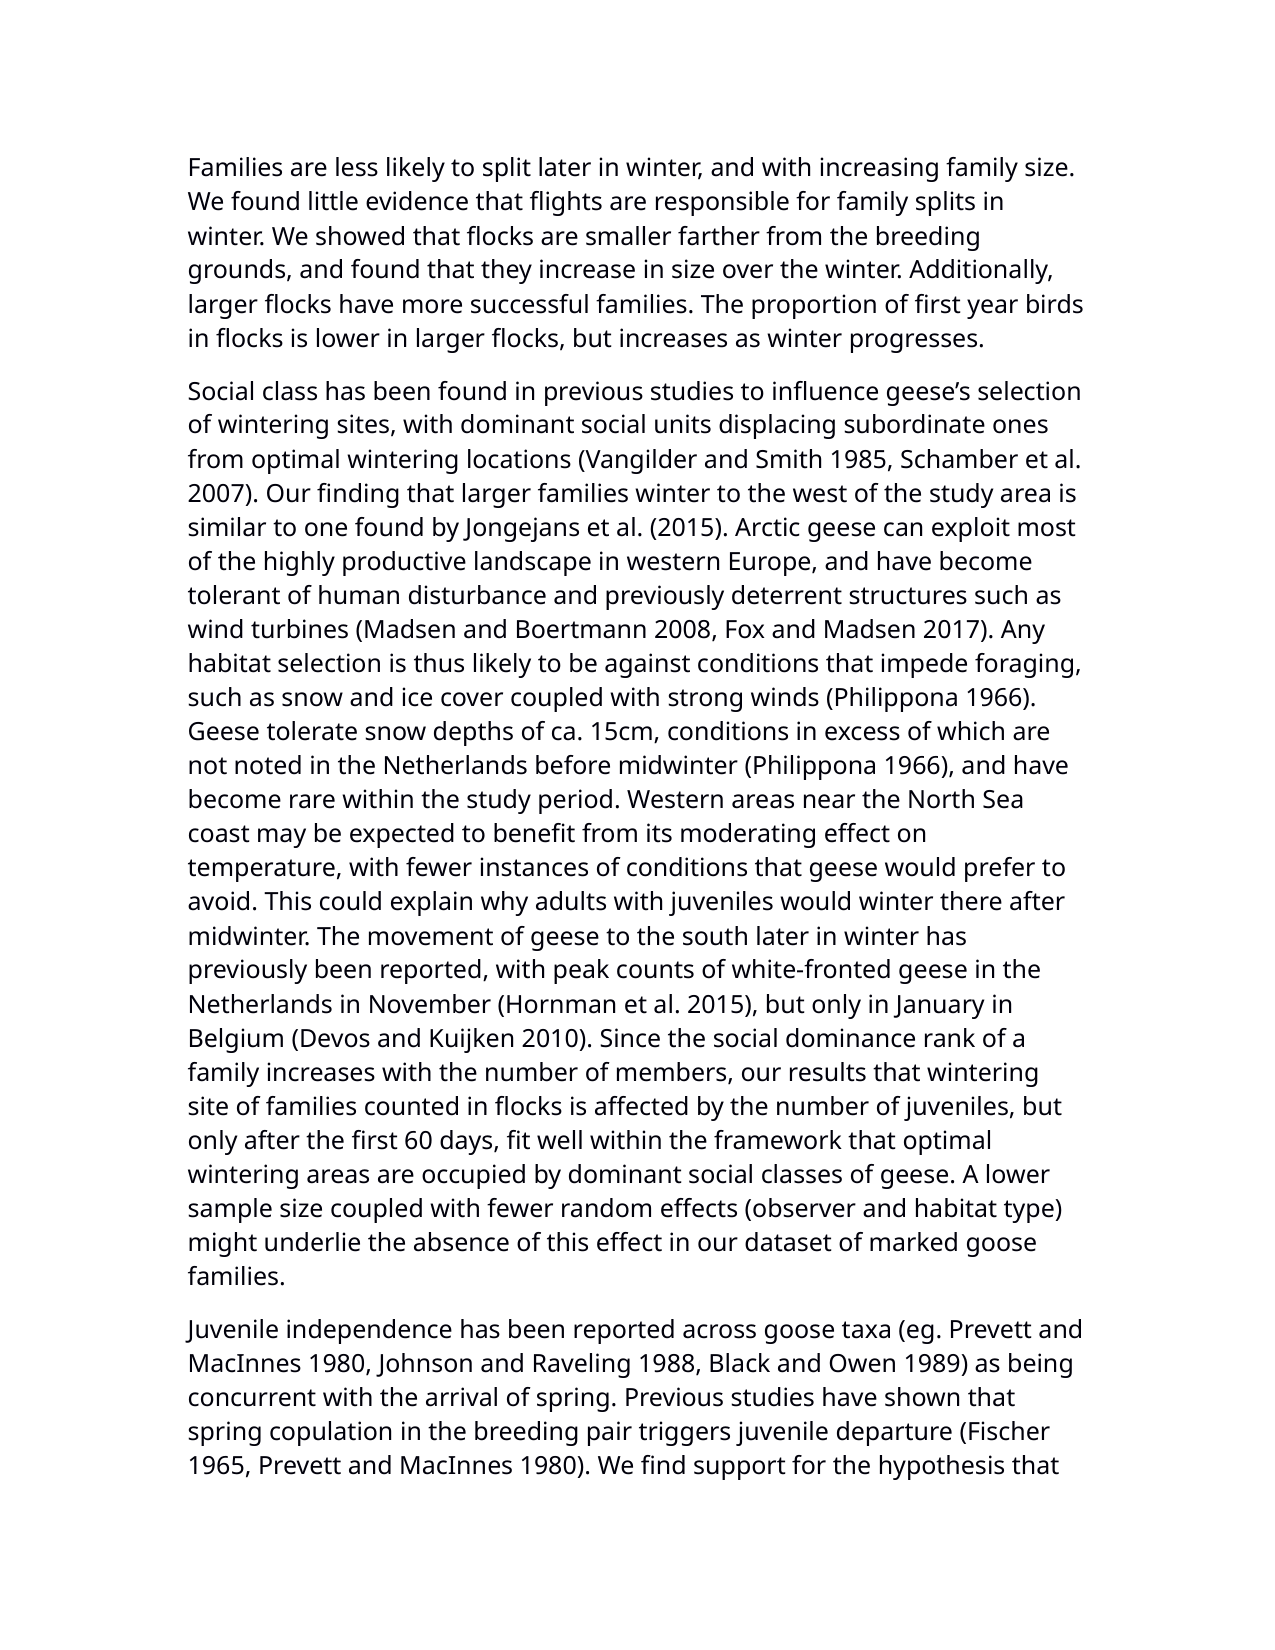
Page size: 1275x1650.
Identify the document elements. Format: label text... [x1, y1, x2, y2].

text Social class has been found in previous studies to influence geese’s selection of wintering sites, with dominant social units displacing subordinate ones from optimal wintering locations (Vangilder and Smith 1985, Schamber et al. 2007). Our finding that larger families winter to the west of the study area is similar to one found by Jongejans et al. (2015). Arctic geese can exploit most of the highly productive landscape in western Europe, and have become tolerant of human disturbance and previously deterrent structures such as wind turbines (Madsen and Boertmann 2008, Fox and Madsen 2017). Any habitat selection is thus likely to be against conditions that impede foraging, such as snow and ice cover coupled with strong winds (Philippona 1966). Geese tolerate snow depths of ca. 15cm, conditions in excess of which are not noted in the Netherlands before midwinter (Philippona 1966), and have become rare within the study period. Western areas near the North Sea coast may be expected to benefit from its moderating effect on temperature, with fewer instances of conditions that geese would prefer to avoid. This could explain why adults with juveniles would winter there after midwinter. The movement of geese to the south later in winter has previously been reported, with peak counts of white-fronted geese in the Netherlands in November (Hornman et al. 2015), but only in January in Belgium (Devos and Kuijken 2010). Since the social dominance rank of a family increases with the number of members, our results that wintering site of families counted in flocks is affected by the number of juveniles, but only after the first 60 days, fit well within the framework that optimal wintering areas are occupied by dominant social classes of geese. A lower sample size coupled with fewer random effects (observer and habitat type) might underlie the absence of this effect in our dataset of marked goose families. [187, 373, 1087, 1293]
text Juvenile independence has been reported across goose taxa (eg. Prevett and MacInnes 1980, Johnson and Raveling 1988, Black and Owen 1989) as being concurrent with the arrival of spring. Previous studies have shown that spring copulation in the breeding pair triggers juvenile departure (Fischer 1965, Prevett and MacInnes 1980). We find support for the hypothesis that [187, 1312, 1087, 1482]
text Families are less likely to split later in winter, and with increasing family size. We found little evidence that flights are responsible for family splits in winter. We showed that flocks are smaller farther from the breeding grounds, and found that they increase in size over the winter. Additionally, larger flocks have more successful families. The proportion of first year birds in flocks is lower in larger flocks, but increases as winter progresses. [187, 150, 1087, 354]
